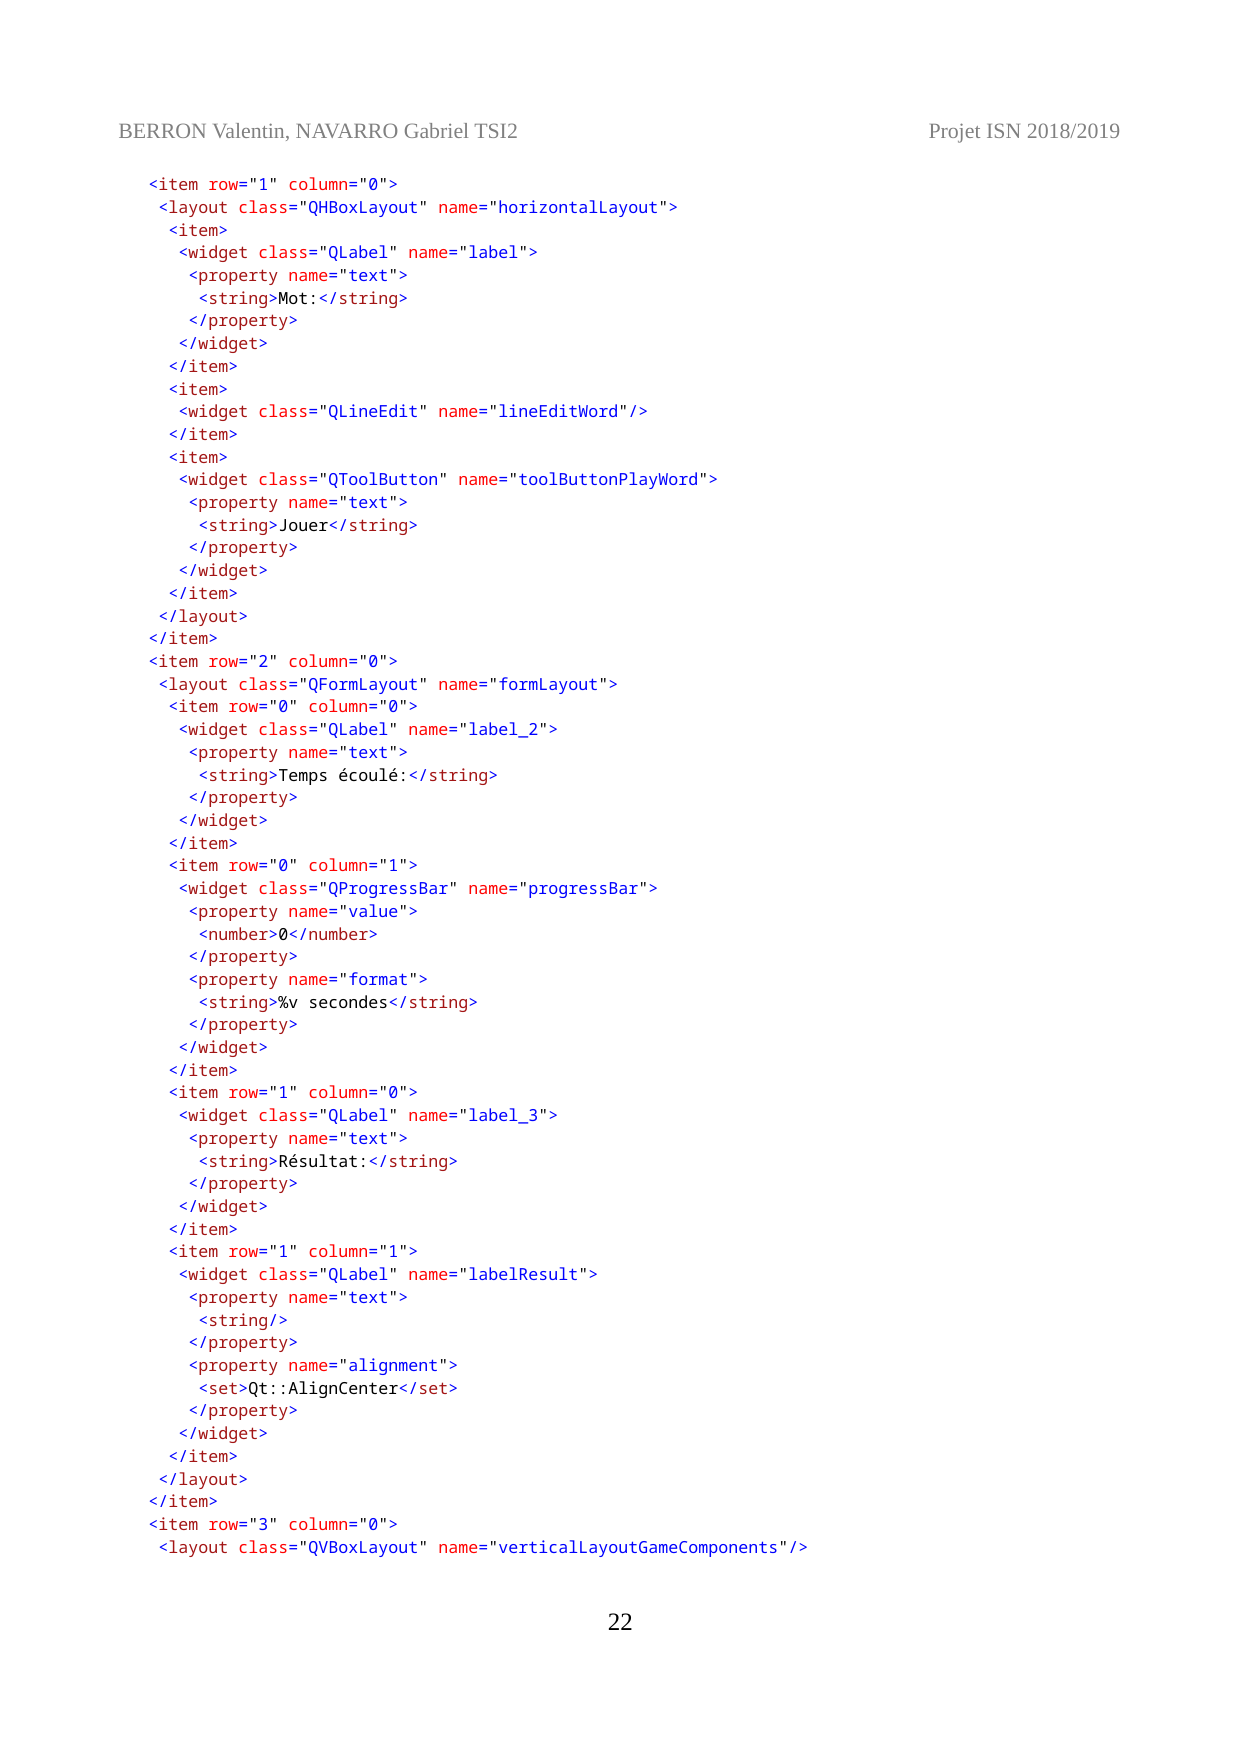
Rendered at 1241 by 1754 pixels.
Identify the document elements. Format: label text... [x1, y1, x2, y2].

text <number>0</number> [118, 922, 1122, 945]
text </property> [118, 1013, 1122, 1036]
text <widget class="QLineEdit" name="lineEditWord"/> [118, 400, 1122, 423]
text <string>Jouer</string> [118, 513, 1122, 536]
text </item> [118, 627, 1122, 650]
text <property name="alignment"> [118, 1354, 1122, 1376]
text <string>Résultat:</string> [118, 1149, 1122, 1172]
text <item row="0" column="1"> [118, 854, 1122, 877]
text </item> [118, 1217, 1122, 1240]
text </item> [118, 423, 1122, 445]
text <item> [118, 218, 1122, 241]
text <item row="3" column="0"> [118, 1513, 1122, 1535]
text <string>Mot:</string> [118, 286, 1122, 309]
text <item> [118, 445, 1122, 468]
text <widget class="QProgressBar" name="progressBar"> [118, 877, 1122, 899]
text <property name="text"> [118, 1286, 1122, 1308]
text </widget> [118, 559, 1122, 582]
text <property name="value"> [118, 899, 1122, 922]
text </item> [118, 354, 1122, 377]
text </property> [118, 1399, 1122, 1422]
text <widget class="QLabel" name="label"> [118, 241, 1122, 264]
text <property name="format"> [118, 968, 1122, 990]
text </layout> [118, 604, 1122, 627]
text <property name="text"> [118, 491, 1122, 513]
text <widget class="QLabel" name="label_2"> [118, 718, 1122, 741]
text <layout class="QHBoxLayout" name="horizontalLayout"> [118, 196, 1122, 218]
text <item row="1" column="0"> [118, 1081, 1122, 1104]
text <string>Temps écoulé:</string> [118, 763, 1122, 786]
text <layout class="QVBoxLayout" name="verticalLayoutGameComponents"/> [118, 1535, 1122, 1558]
text </item> [118, 1444, 1122, 1467]
text </item> [118, 1058, 1122, 1081]
text <widget class="QLabel" name="label_3"> [118, 1104, 1122, 1127]
text </widget> [118, 1422, 1122, 1444]
text </property> [118, 536, 1122, 559]
text </property> [118, 786, 1122, 809]
text <layout class="QFormLayout" name="formLayout"> [118, 672, 1122, 695]
text <property name="text"> [118, 741, 1122, 763]
text <widget class="QToolButton" name="toolButtonPlayWord"> [118, 468, 1122, 491]
text </item> [118, 831, 1122, 854]
text <widget class="QLabel" name="labelResult"> [118, 1263, 1122, 1286]
text </layout> [118, 1467, 1122, 1490]
text <string>%v secondes</string> [118, 990, 1122, 1013]
text <string/> [118, 1308, 1122, 1331]
text <item row="0" column="0"> [118, 695, 1122, 718]
text </property> [118, 1331, 1122, 1354]
text </property> [118, 945, 1122, 968]
text <item row="1" column="1"> [118, 1240, 1122, 1263]
text <item> [118, 377, 1122, 400]
text <item row="1" column="0"> [118, 173, 1122, 196]
text </item> [118, 1490, 1122, 1513]
text <property name="text"> [118, 1127, 1122, 1149]
text </item> [118, 582, 1122, 604]
text </property> [118, 1172, 1122, 1195]
text </widget> [118, 809, 1122, 831]
text </widget> [118, 1036, 1122, 1058]
text <set>Qt::AlignCenter</set> [118, 1376, 1122, 1399]
text <item row="2" column="0"> [118, 650, 1122, 672]
text </property> [118, 309, 1122, 332]
text </widget> [118, 332, 1122, 354]
text </widget> [118, 1195, 1122, 1217]
text <property name="text"> [118, 264, 1122, 286]
